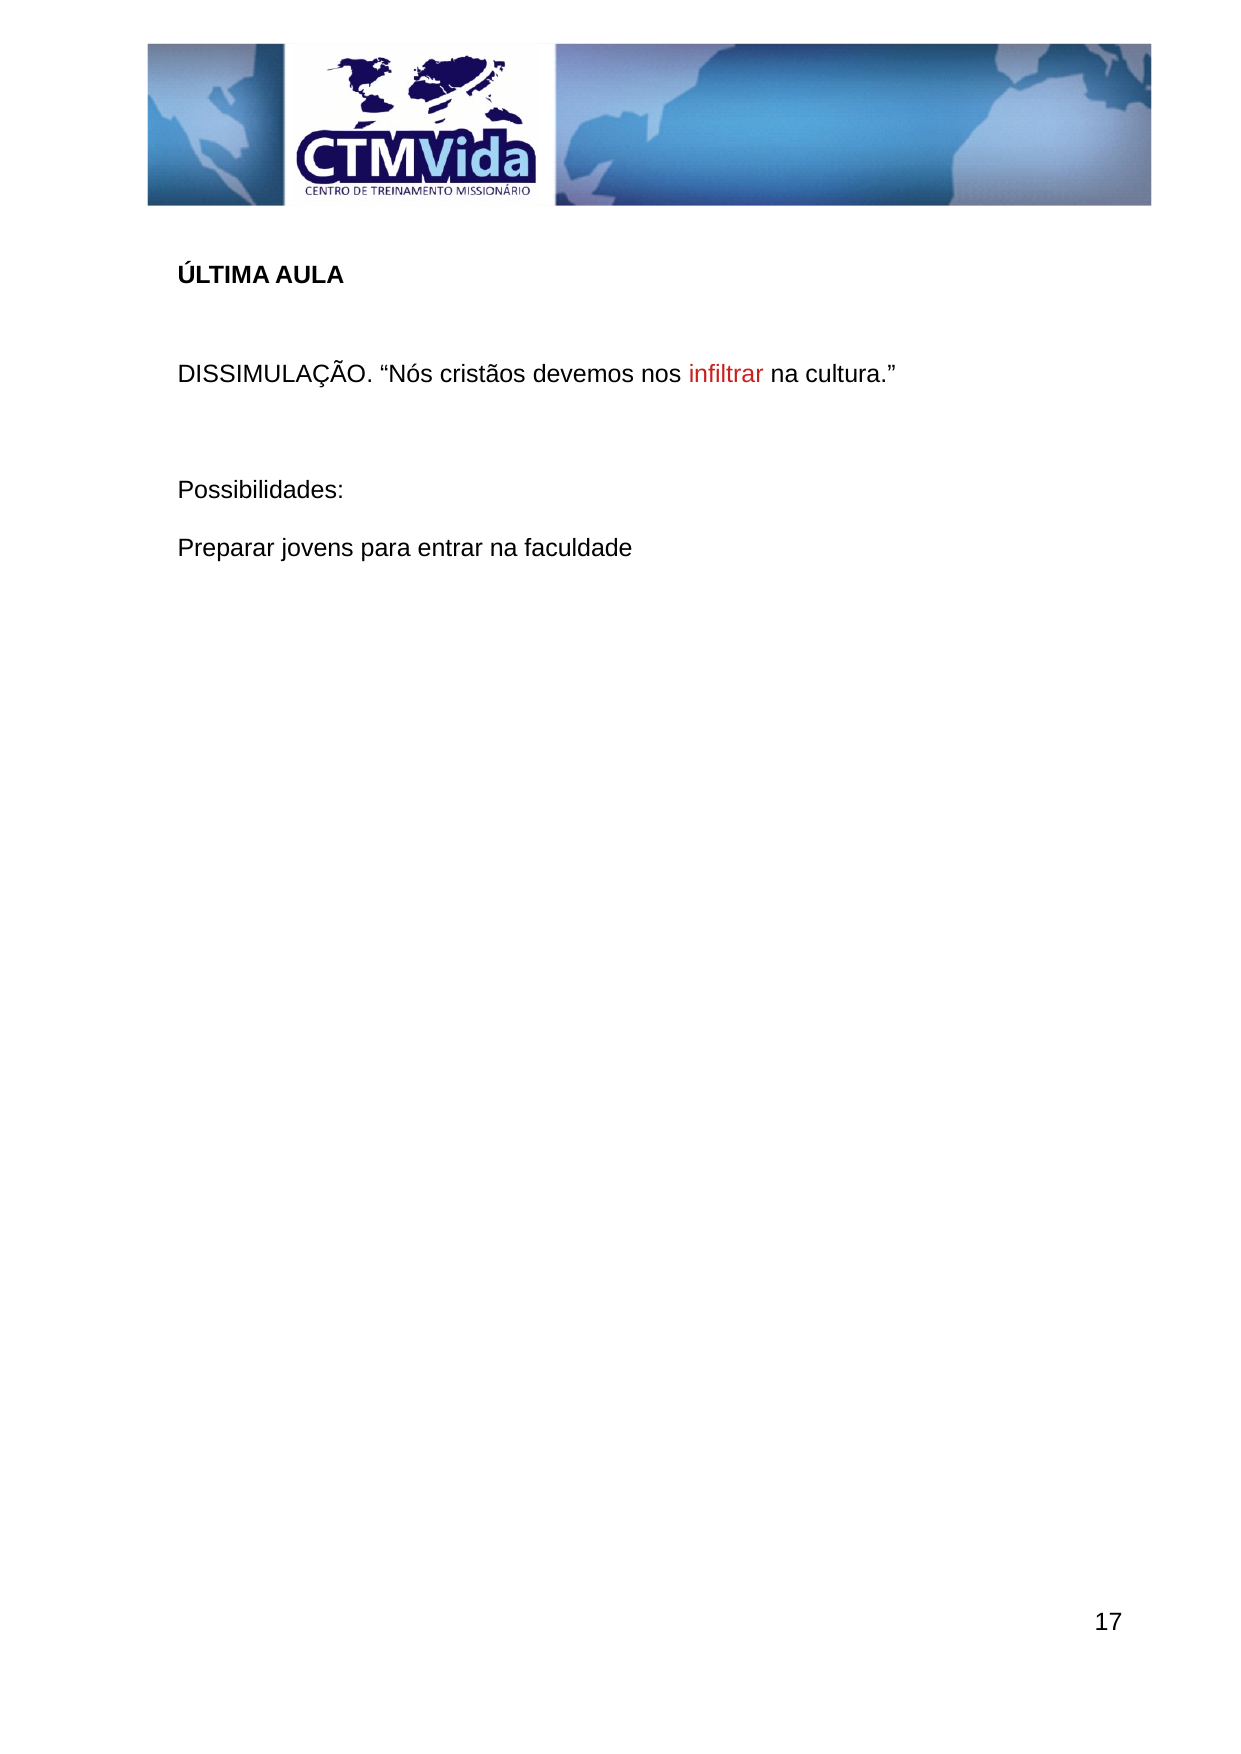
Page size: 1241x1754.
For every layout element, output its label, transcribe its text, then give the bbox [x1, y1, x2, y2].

text Preparar jovens para entrar na faculdade [177, 532, 1122, 561]
picture [147, 43, 1152, 206]
text DISSIMULAÇÃO. “Nós cristãos devemos nos infiltrar na cultura.” [177, 359, 1122, 388]
text Possibilidades: [177, 475, 1122, 503]
subtitle Última aula [177, 260, 1122, 289]
